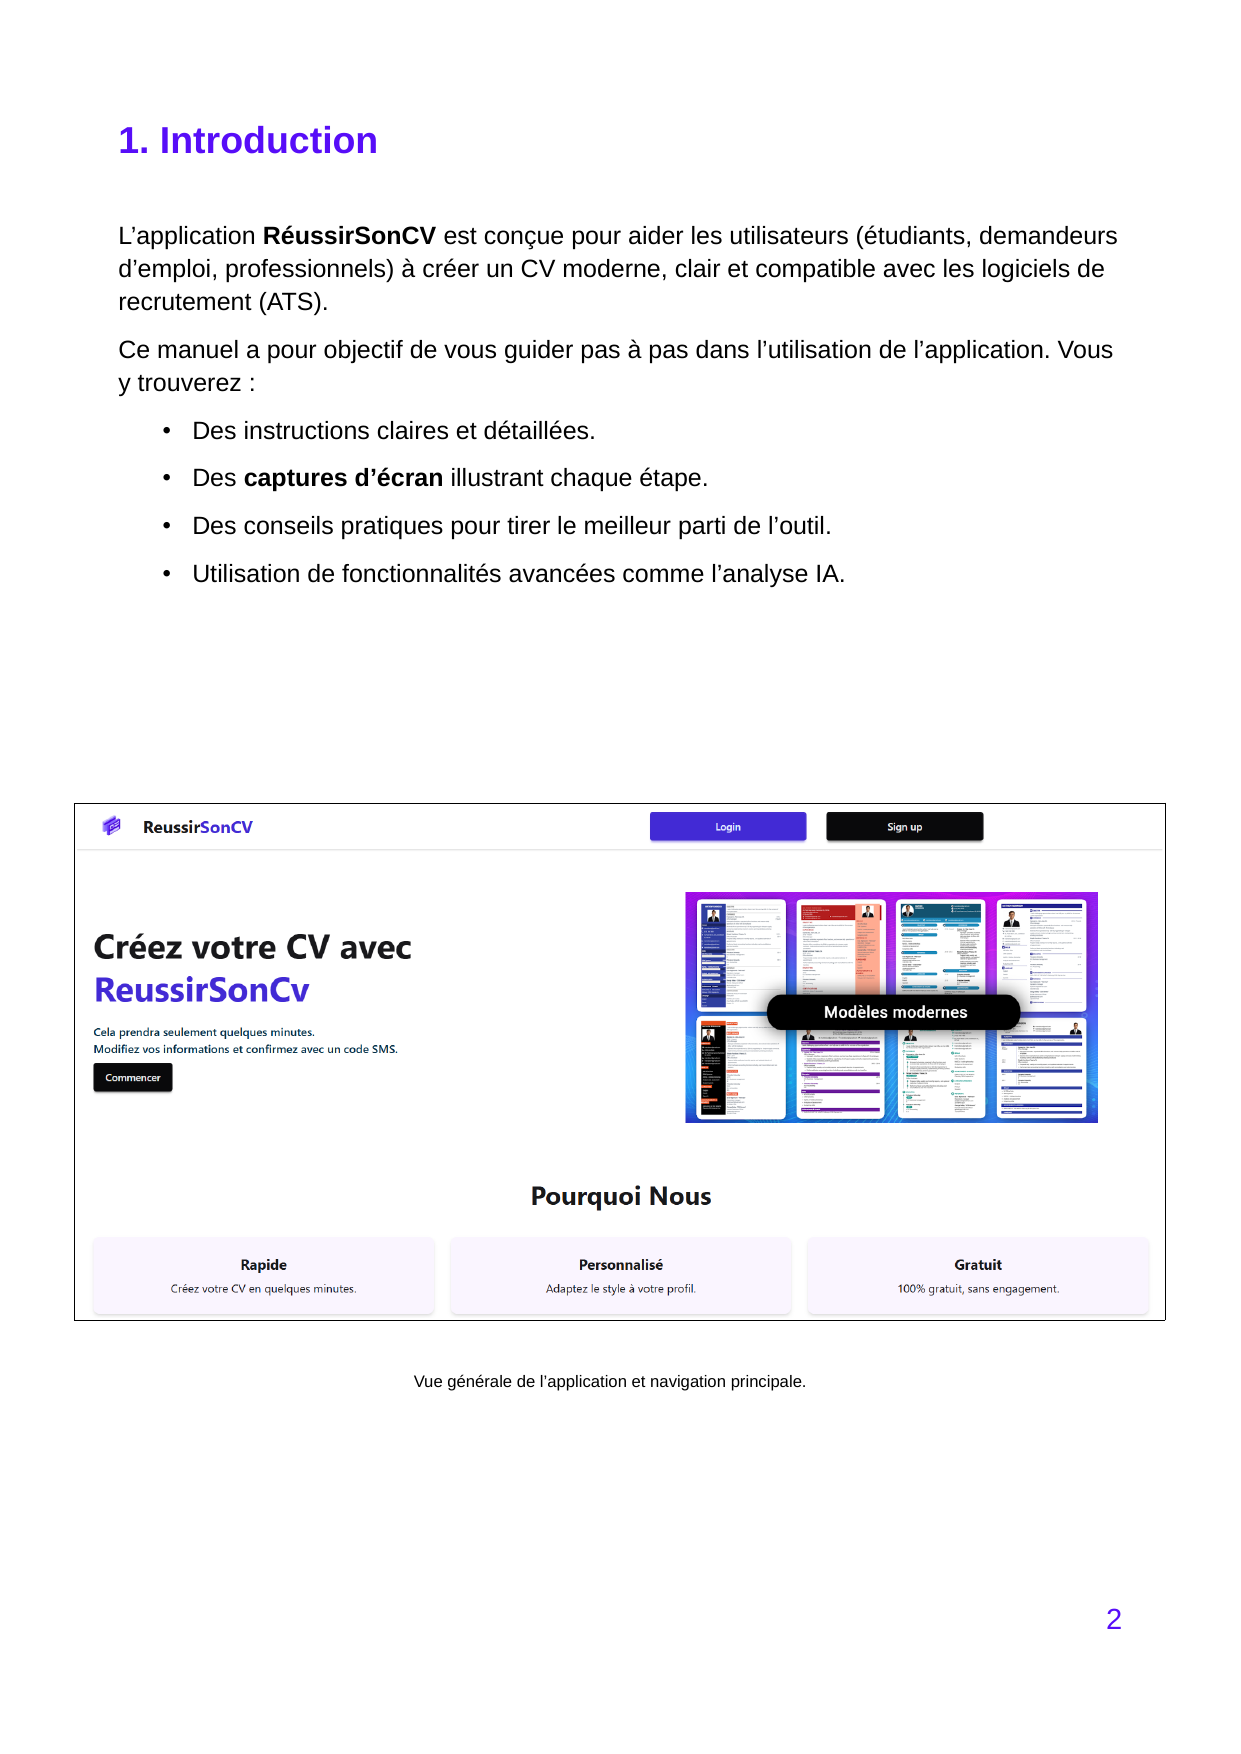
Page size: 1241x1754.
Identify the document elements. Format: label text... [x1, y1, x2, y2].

list Des instructions claires et détaillées. [162, 416, 1122, 444]
text L’application RéussirSonCV est conçue pour aider les utilisateurs (étudiants, demandeurs d’emploi, professionnels) à créer un CV moderne, clair et compatible avec les logiciels de recrutement (ATS). [118, 221, 1122, 316]
list Des conseils pratiques pour tirer le meilleur parti de l’outil. [162, 511, 1122, 540]
text Vue générale de l’application et navigation principale. [118, 1372, 1122, 1391]
subtitle 1. Introduction [118, 118, 1122, 161]
picture [77, 805, 1163, 1318]
list Des captures d’écran illustrant chaque étape. [162, 463, 1122, 492]
text Ce manuel a pour objectif de vous guider pas à pas dans l’utilisation de l’application. Vous y trouverez : [118, 335, 1122, 397]
list Utilisation de fonctionnalités avancées comme l’analyse IA. [162, 559, 1122, 588]
